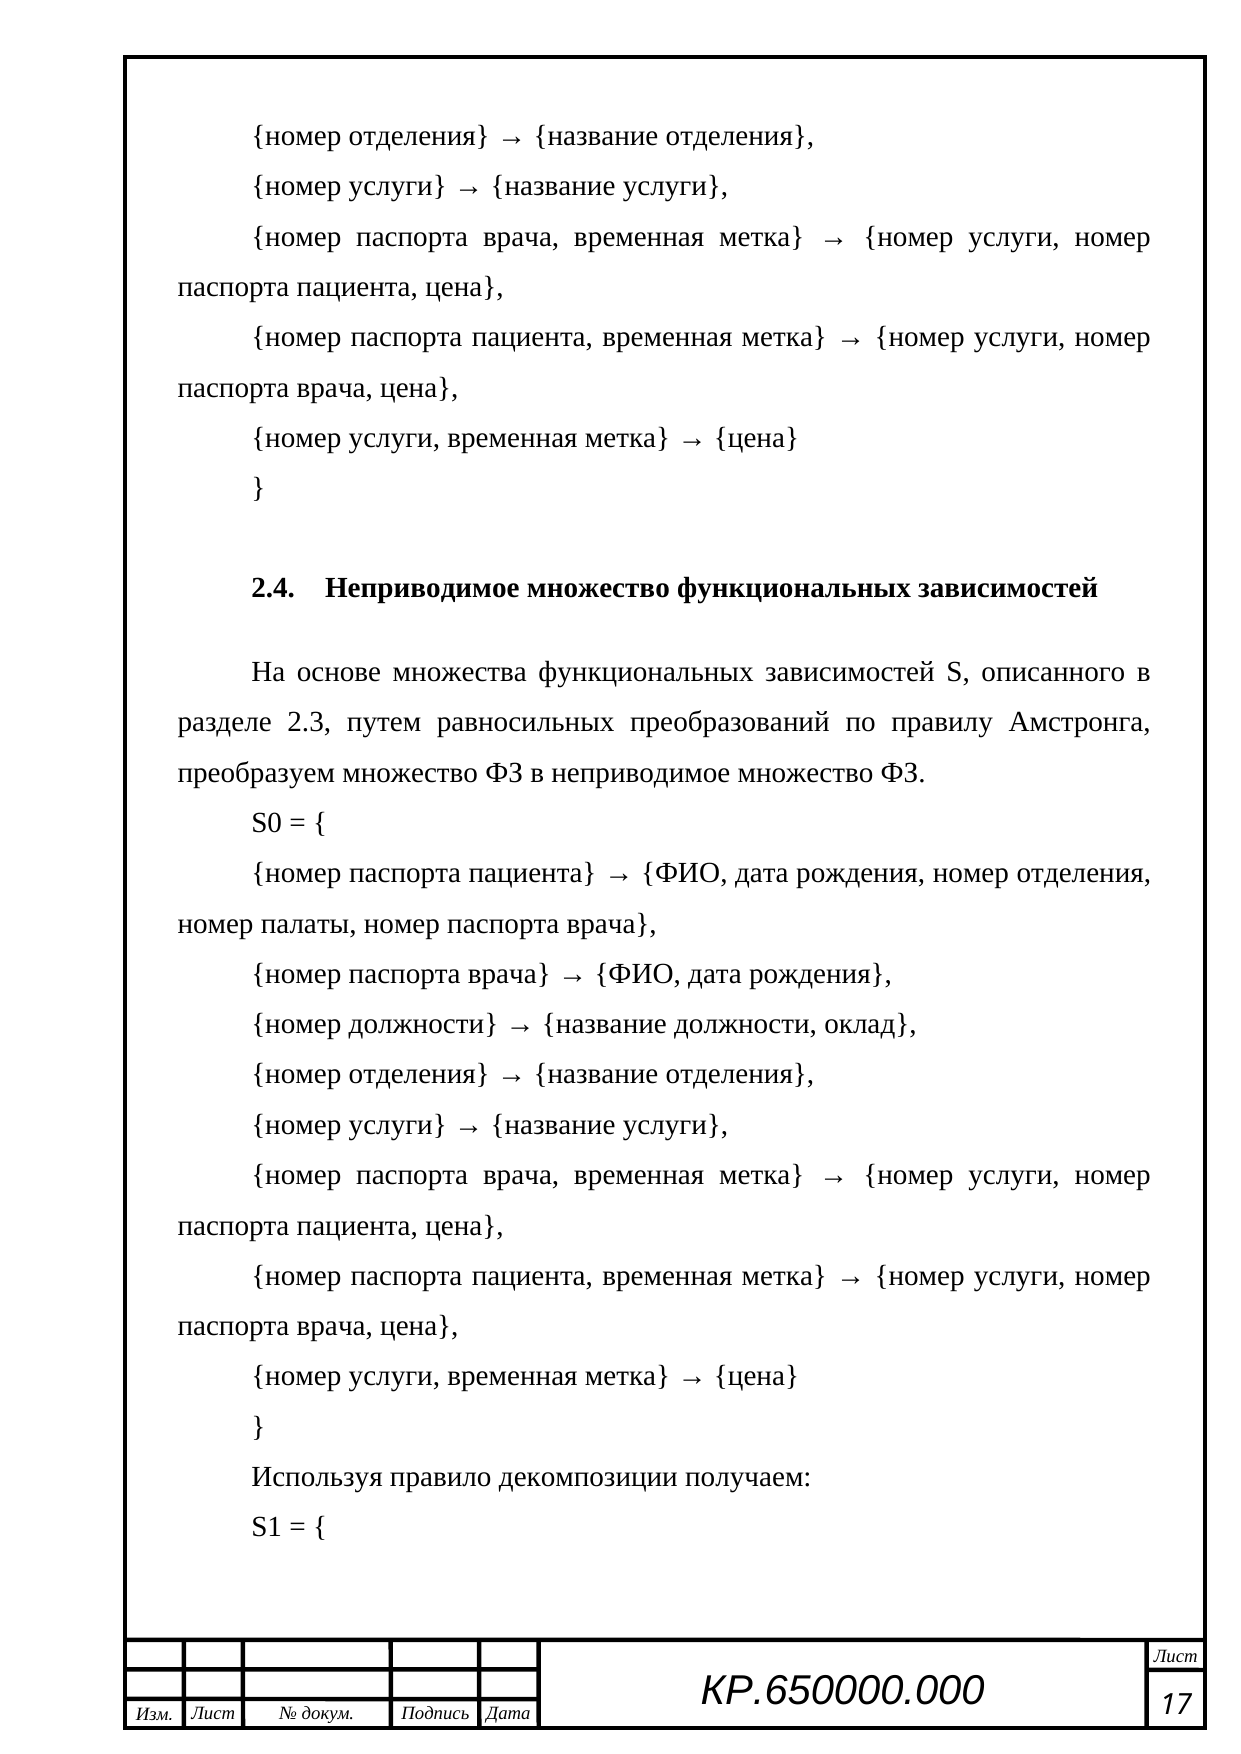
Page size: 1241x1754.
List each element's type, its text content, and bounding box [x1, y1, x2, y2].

text {номер паспорта пациента} → {ФИО, дата рождения, номер отделения, номер палаты, номер паспорта врача}, [177, 855, 1152, 939]
text {номер паспорта пациента, временная метка} → {номер услуги, номер паспорта врача, цена}, [177, 1258, 1152, 1342]
text {номер отделения} → {название отделения}, [177, 1057, 1152, 1090]
text } [177, 1409, 1152, 1442]
text } [177, 470, 1152, 504]
text На основе множества функциональных зависимостей S, описанного в разделе 2.3, путем равносильных преобразований по правилу Амстронга, преобразуем множество ФЗ в неприводимое множество ФЗ. [177, 654, 1152, 788]
text {номер должности} → {название должности, оклад}, [177, 1006, 1152, 1040]
text {номер паспорта врача, временная метка} → {номер услуги, номер паспорта пациента, цена}, [177, 1157, 1152, 1241]
text S1 = { [177, 1509, 1152, 1543]
text {номер услуги, временная метка} → {цена} [177, 1358, 1152, 1392]
text {номер отделения} → {название отделения}, [177, 118, 1152, 152]
text Используя правило декомпозиции получаем: [177, 1459, 1152, 1493]
subtitle Неприводимое множество функциональных зависимостей [1098, 571, 1152, 604]
text {номер услуги, временная метка} → {цена} [177, 420, 1152, 453]
text {номер услуги} → {название услуги}, [177, 168, 1152, 202]
text {номер паспорта пациента, временная метка} → {номер услуги, номер паспорта врача, цена}, [177, 319, 1152, 403]
text S0 = { [177, 805, 1152, 839]
text {номер услуги} → {название услуги}, [177, 1107, 1152, 1141]
subtitle Неприводимое множество функциональных зависимостей [177, 571, 325, 604]
text {номер паспорта врача} → {ФИО, дата рождения}, [177, 956, 1152, 989]
text {номер паспорта врача, временная метка} → {номер услуги, номер паспорта пациента, цена}, [177, 219, 1152, 303]
